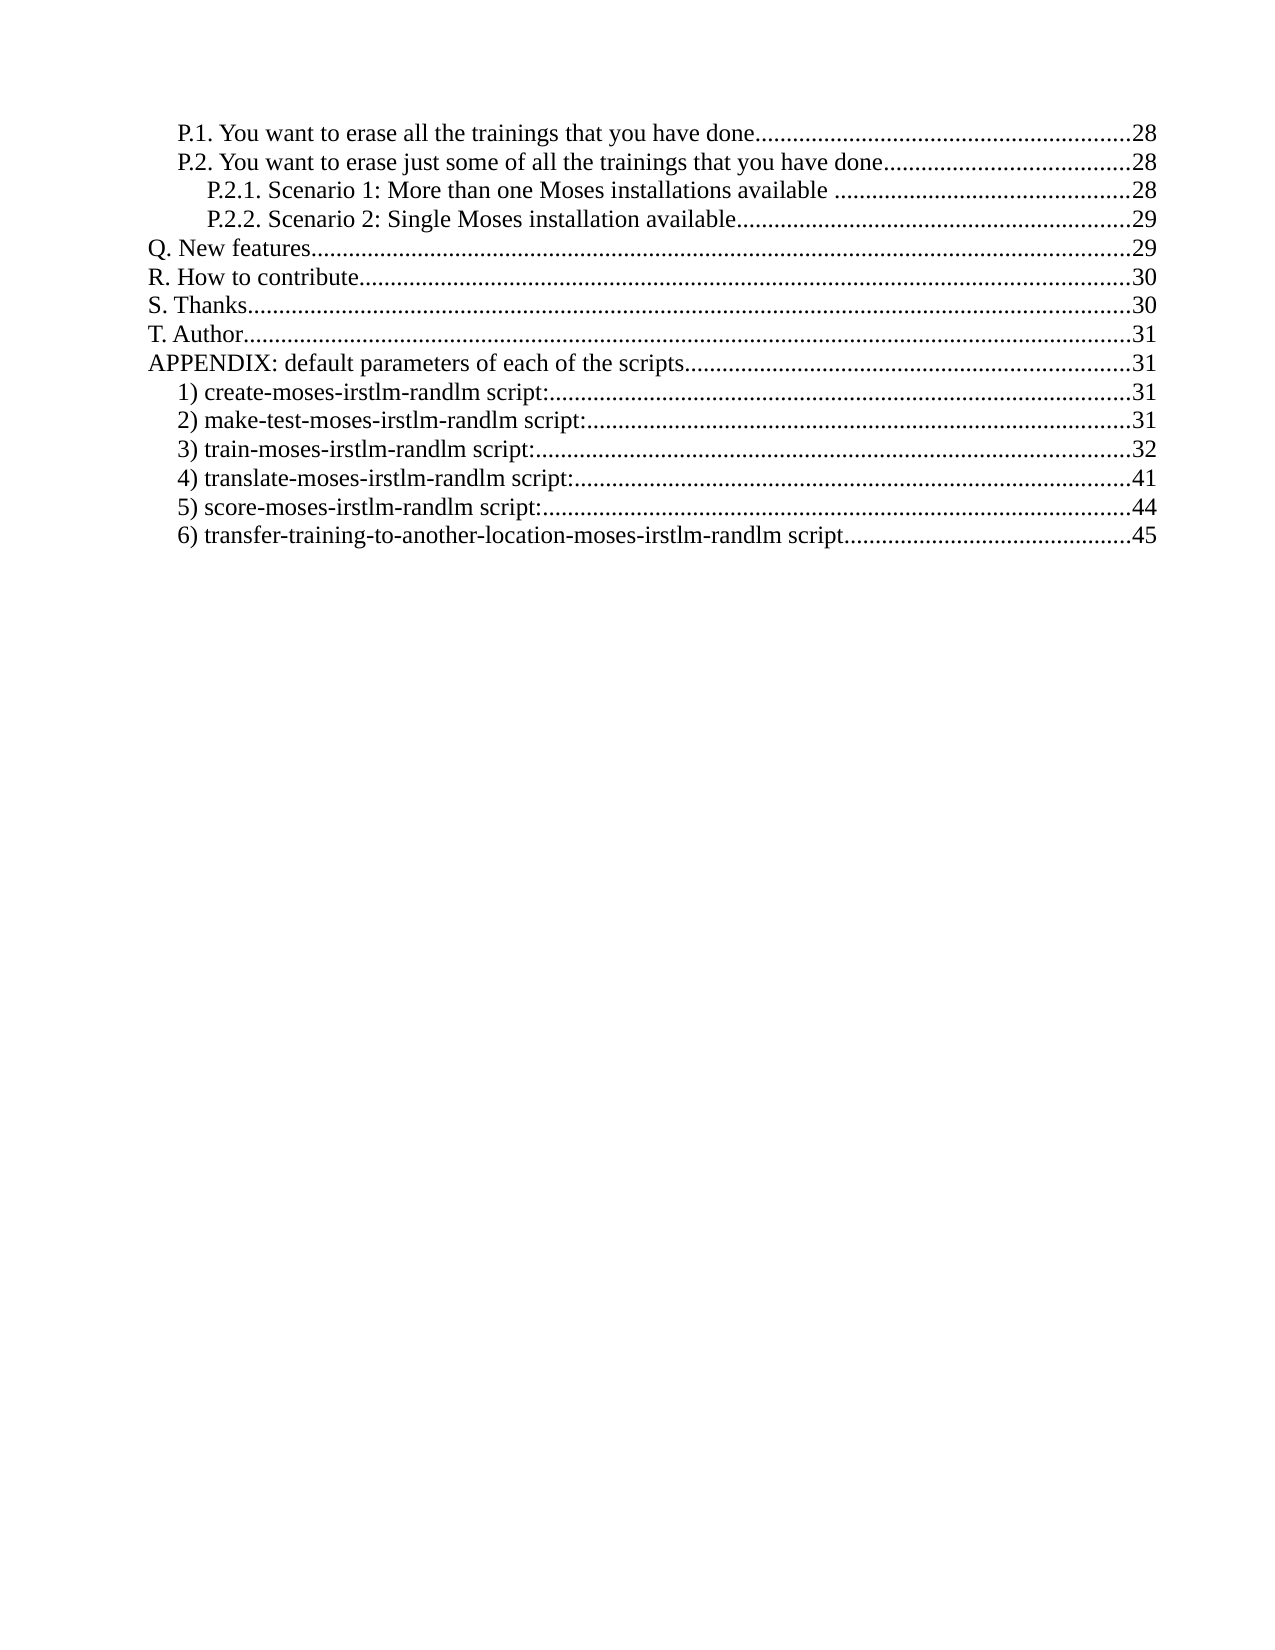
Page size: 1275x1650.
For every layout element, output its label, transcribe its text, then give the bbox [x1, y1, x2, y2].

text P.2.2. Scenario 2: Single Moses installation available 29 [207, 204, 1157, 233]
text Q. New features 29 [148, 233, 1157, 262]
text 6) transfer-training-to-another-location-moses-irstlm-randlm script 45 [177, 521, 1157, 549]
text R. How to contribute 30 [148, 262, 1157, 291]
text P.1. You want to erase all the trainings that you have done 28 [177, 118, 1157, 147]
text P.2.1. Scenario 1: More than one Moses installations available 28 [207, 176, 1157, 204]
text S. Thanks 30 [148, 291, 1157, 319]
text T. Author 31 [148, 319, 1157, 348]
text 3) train-moses-irstlm-randlm script: 32 [177, 434, 1157, 463]
text 2) make-test-moses-irstlm-randlm script: 31 [177, 406, 1157, 434]
text 5) score-moses-irstlm-randlm script: 44 [177, 492, 1157, 521]
text 4) translate-moses-irstlm-randlm script: 41 [177, 463, 1157, 492]
text P.2. You want to erase just some of all the trainings that you have done 28 [177, 147, 1157, 176]
text APPENDIX: default parameters of each of the scripts 31 [148, 348, 1157, 377]
text 1) create-moses-irstlm-randlm script: 31 [177, 377, 1157, 406]
